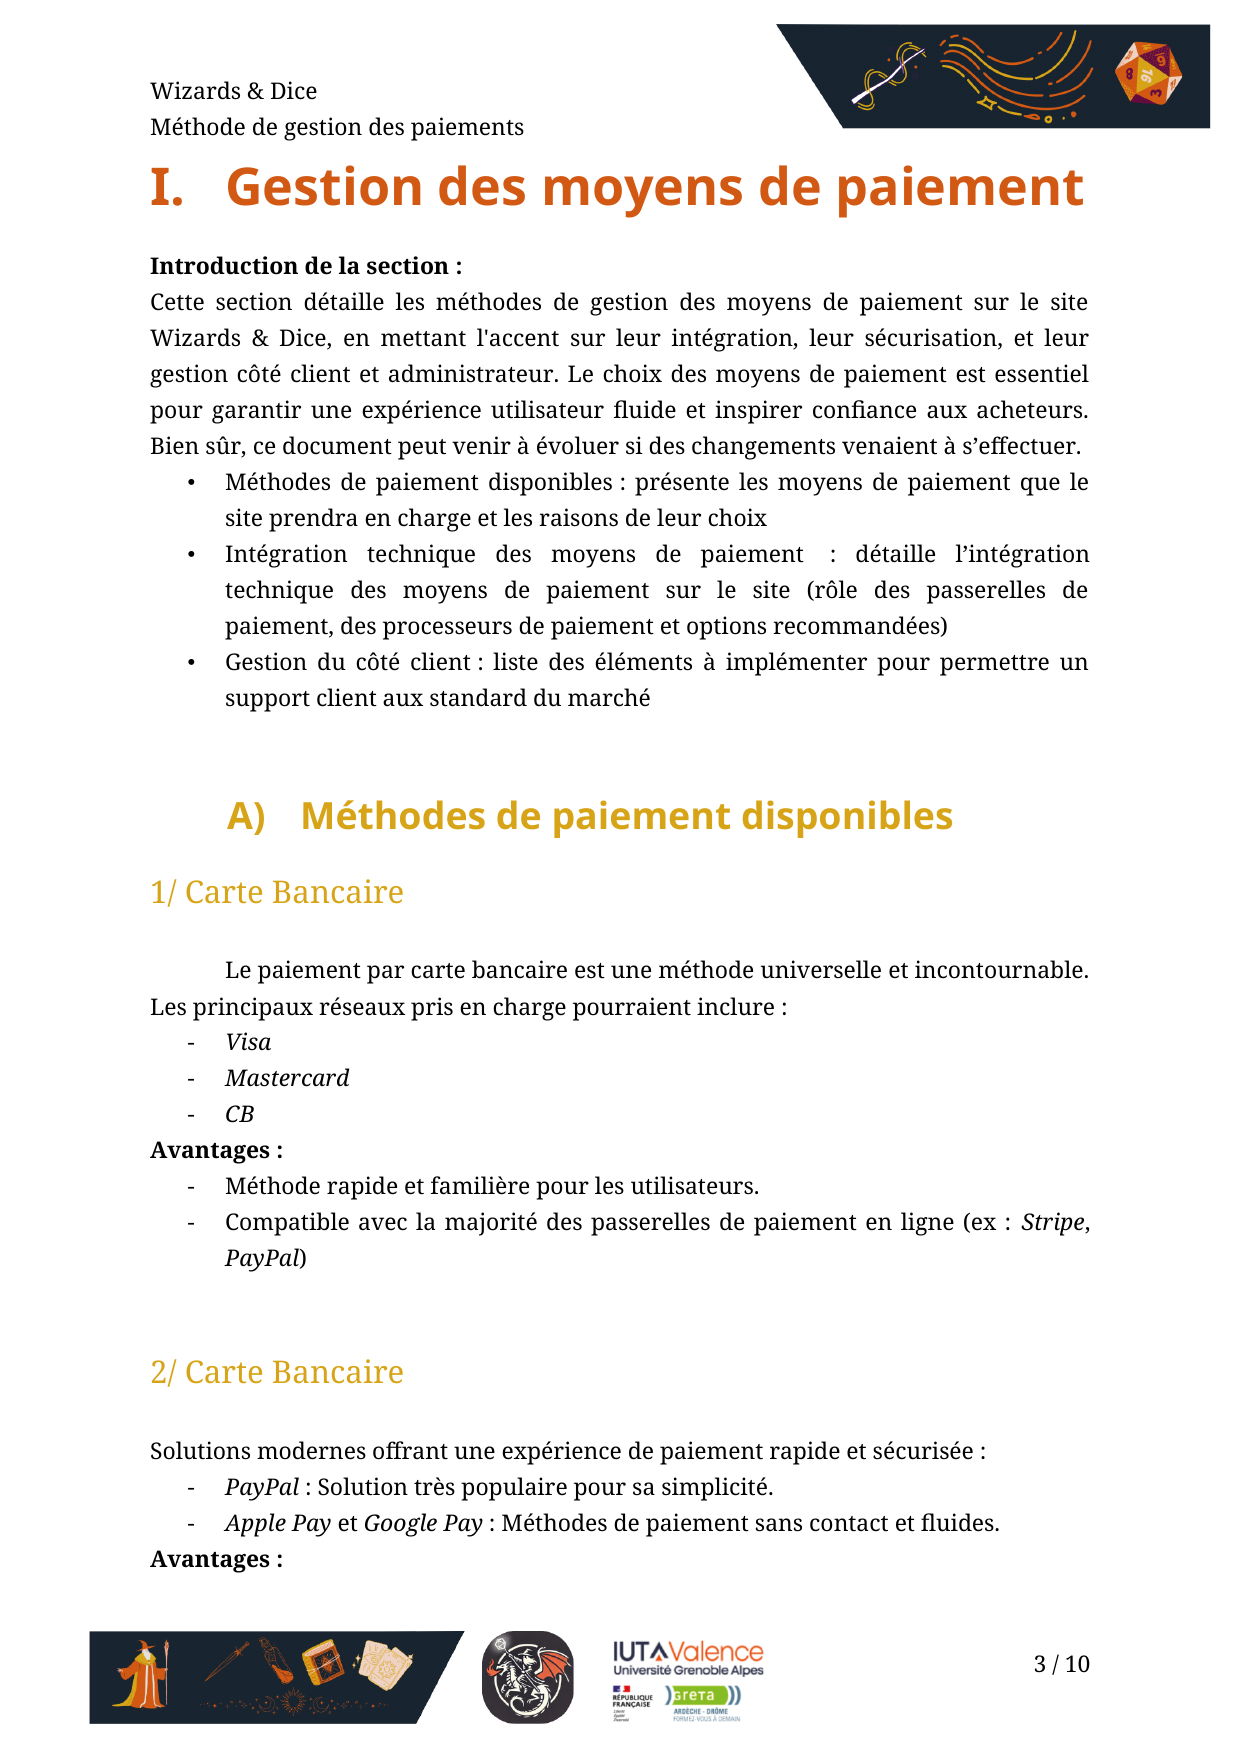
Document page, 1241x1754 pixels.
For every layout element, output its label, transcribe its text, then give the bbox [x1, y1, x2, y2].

subtitle Carte Bancaire [150, 869, 1090, 912]
text Introduction de la section : [150, 250, 1090, 281]
picture [81, 1620, 788, 1733]
list CB [187, 1098, 1090, 1129]
list Méthode rapide et familière pour les utilisateurs. [187, 1170, 1090, 1201]
picture [771, 21, 1218, 131]
subtitle Carte Bancaire [150, 1350, 1090, 1392]
list Intégration technique des moyens de paiement : détaille l’intégration technique des moyens de paiement sur le site (rôle des passerelles de paiement, des processeurs de paiement et options recommandées) [187, 538, 1090, 641]
list Visa [187, 1026, 1090, 1058]
list Mastercard [187, 1062, 1090, 1093]
list PayPal : Solution très populaire pour sa simplicité. [187, 1471, 1090, 1502]
subtitle Méthodes de paiement disponibles [227, 789, 1090, 840]
list Apple Pay et Google Pay : Méthodes de paiement sans contact et fluides. [187, 1507, 1090, 1538]
subtitle Gestion des moyens de paiement [150, 150, 1090, 221]
list Méthodes de paiement disponibles : présente les moyens de paiement que le site prendra en charge et les raisons de leur choix [187, 466, 1090, 533]
text Avantages : [150, 1134, 1090, 1165]
text Avantages : [150, 1542, 1090, 1574]
text Solutions modernes offrant une expérience de paiement rapide et sécurisée : [150, 1435, 1090, 1466]
list Compatible avec la majorité des passerelles de paiement en ligne (ex : Stripe, PayPal) [187, 1206, 1090, 1273]
text Cette section détaille les méthodes de gestion des moyens de paiement sur le site Wizards & Dice, en mettant l'accent sur leur intégration, leur sécurisation, et leur gestion côté client et administrateur. Le choix des moyens de paiement est essentiel pour garantir une expérience utilisateur fluide et inspirer confiance aux acheteurs. Bien sûr, ce document peut venir à évoluer si des changements venaient à s’effectuer. [150, 286, 1090, 461]
list Gestion du côté client : liste des éléments à implémenter pour permettre un support client aux standard du marché [187, 646, 1090, 713]
text Le paiement par carte bancaire est une méthode universelle et incontournable. Les principaux réseaux pris en charge pourraient inclure : [150, 954, 1090, 1022]
